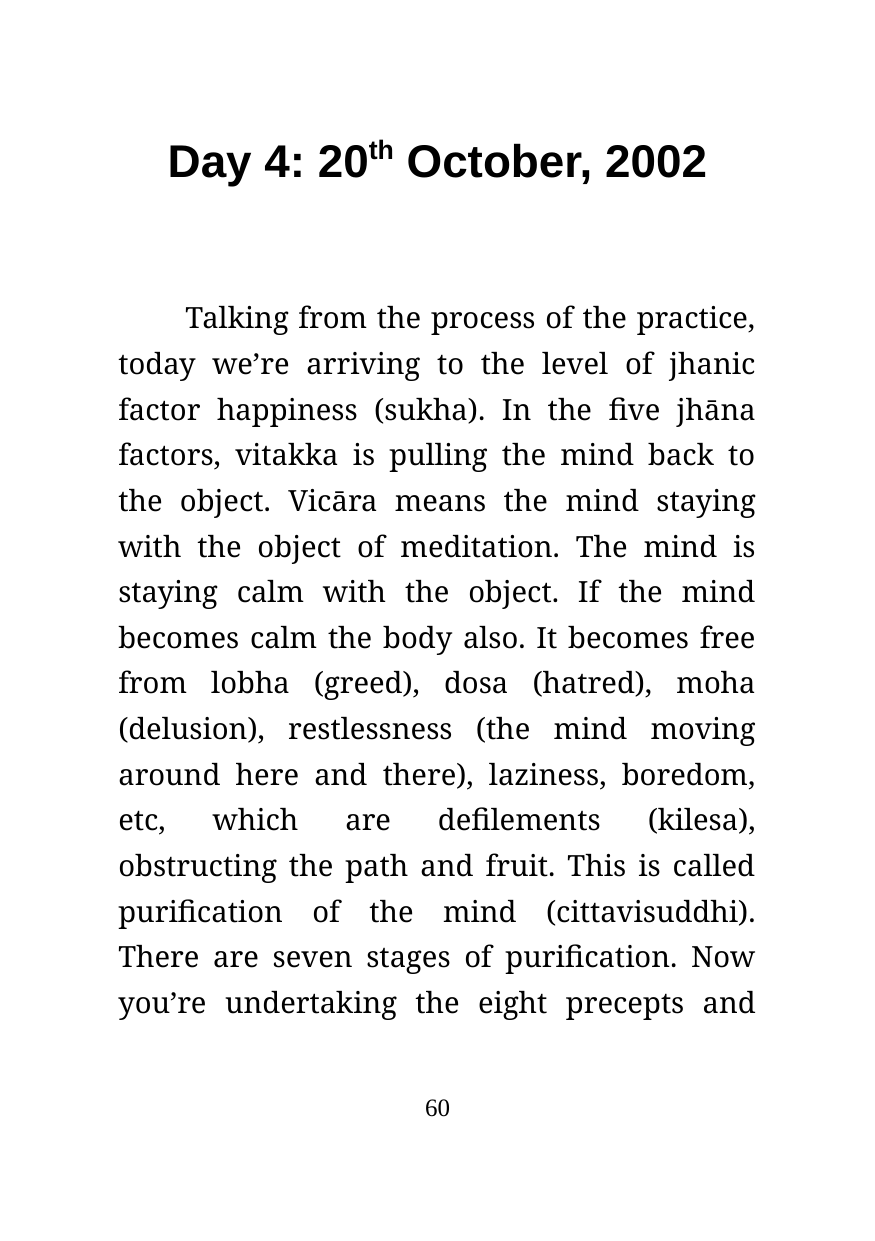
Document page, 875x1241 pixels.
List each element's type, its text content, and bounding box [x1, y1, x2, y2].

text Talking from the process of the practice, today we’re arriving to the level of jhanic factor happiness (sukha). In the five jhāna factors, vitakka is pulling the mind back to the object. Vicāra means the mind staying with the object of meditation. The mind is staying calm with the object. If the mind becomes calm the body also. It becomes free from lobha (greed), dosa (hatred), moha (delusion), restlessness (the mind moving around here and there), laziness, boredom, etc, which are defilements (kilesa), obstructing the path and fruit. This is called purification of the mind (cittavisuddhi). There are seven stages of purification. Now you’re undertaking the eight precepts and [118, 298, 756, 1022]
subtitle Day 4: 20th October, 2002 [118, 134, 756, 187]
